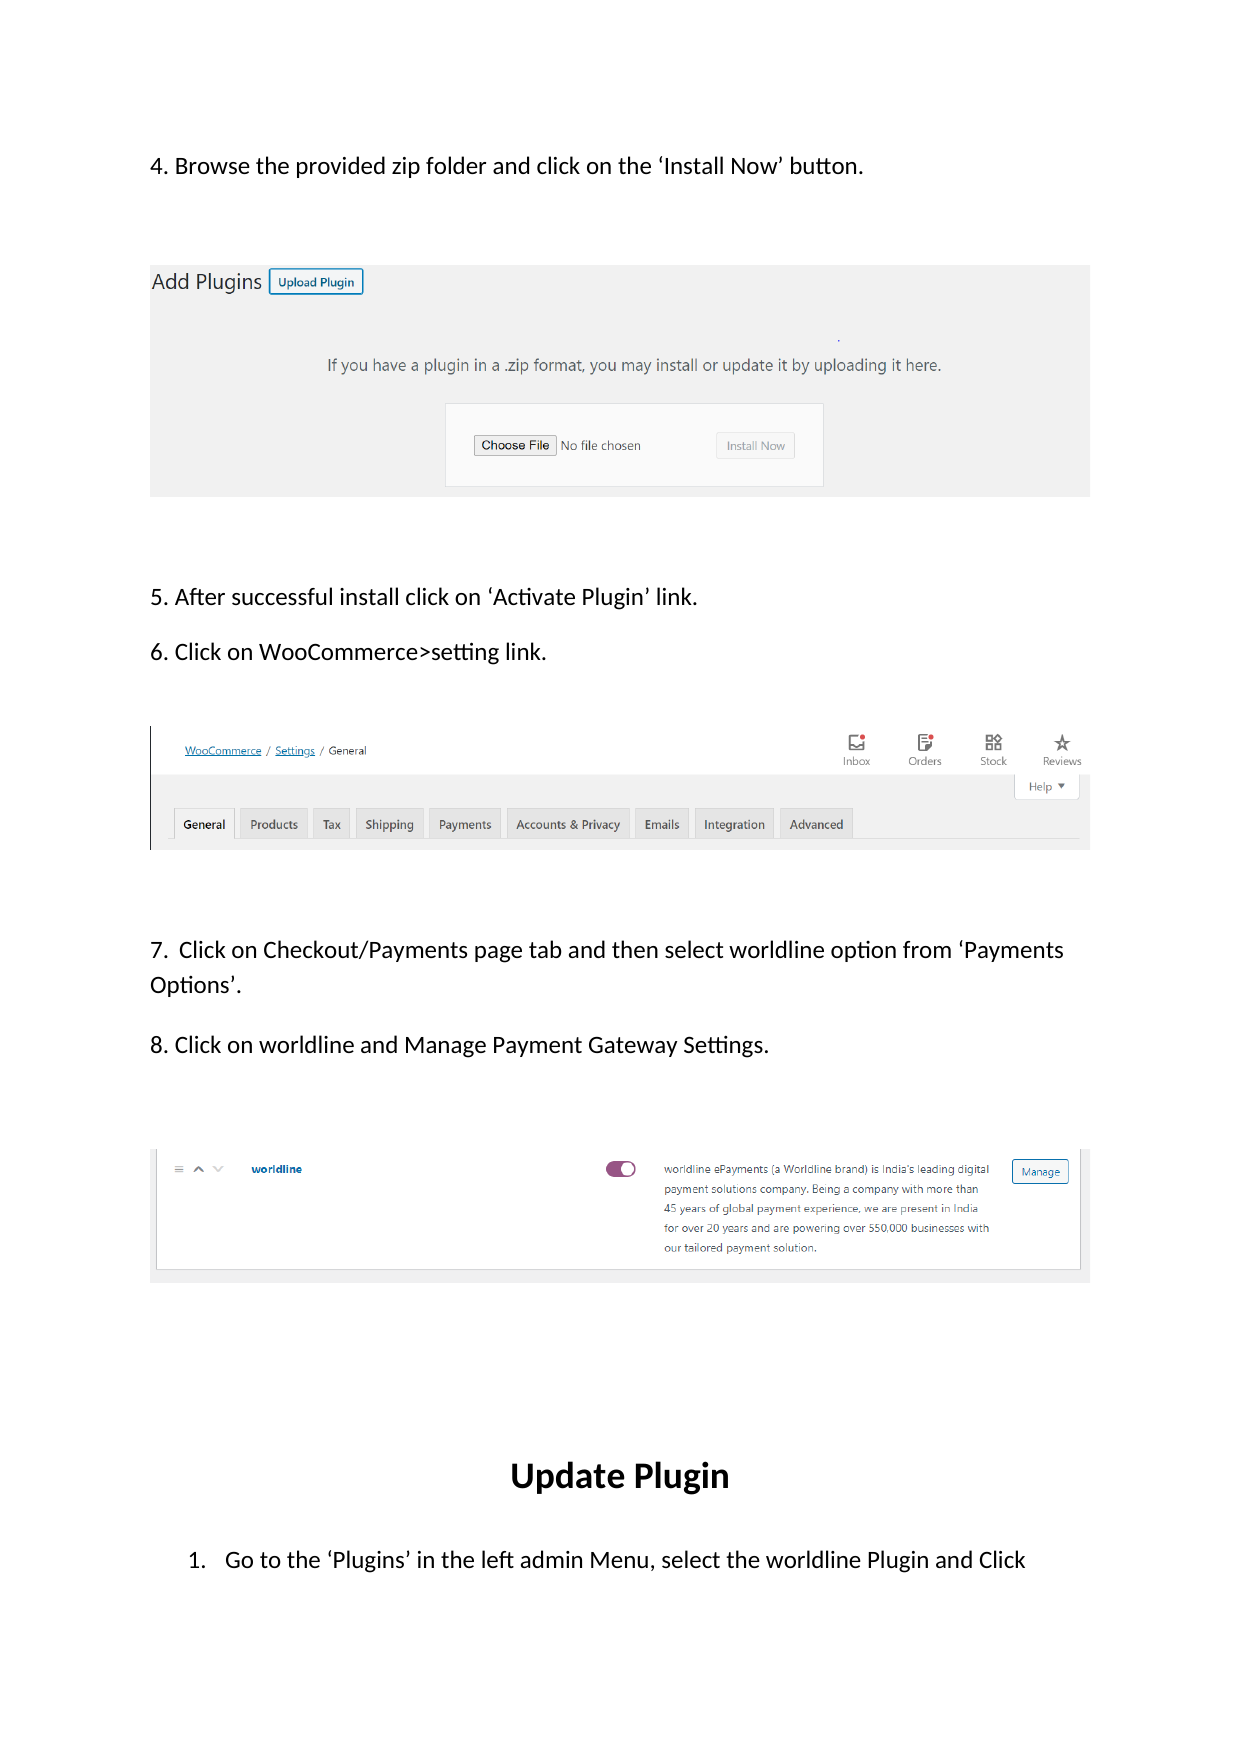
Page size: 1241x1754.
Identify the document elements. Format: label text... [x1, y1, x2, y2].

picture [150, 1149, 1091, 1283]
picture [150, 726, 1091, 850]
text Update Plugin [150, 1452, 1090, 1498]
text 4. Browse the provided zip folder and click on the ‘Install Now’ button. [150, 150, 1090, 181]
text 6. Click on WooCommerce­>setting link. [150, 637, 1090, 667]
text 5. After successful install click on ‘Activate Plugin’ link. [150, 581, 1090, 611]
text 8. Click on worldline and Manage Payment Gateway Settings. [150, 1029, 1090, 1060]
text 7. Click on Checkout/Payments page tab and then select worldline option from ‘Payments Options’. [150, 934, 1090, 1000]
list Go to the ‘Plugins’ in the left admin Menu, select the worldline Plugin and Click [187, 1544, 1090, 1574]
picture [150, 265, 1091, 497]
